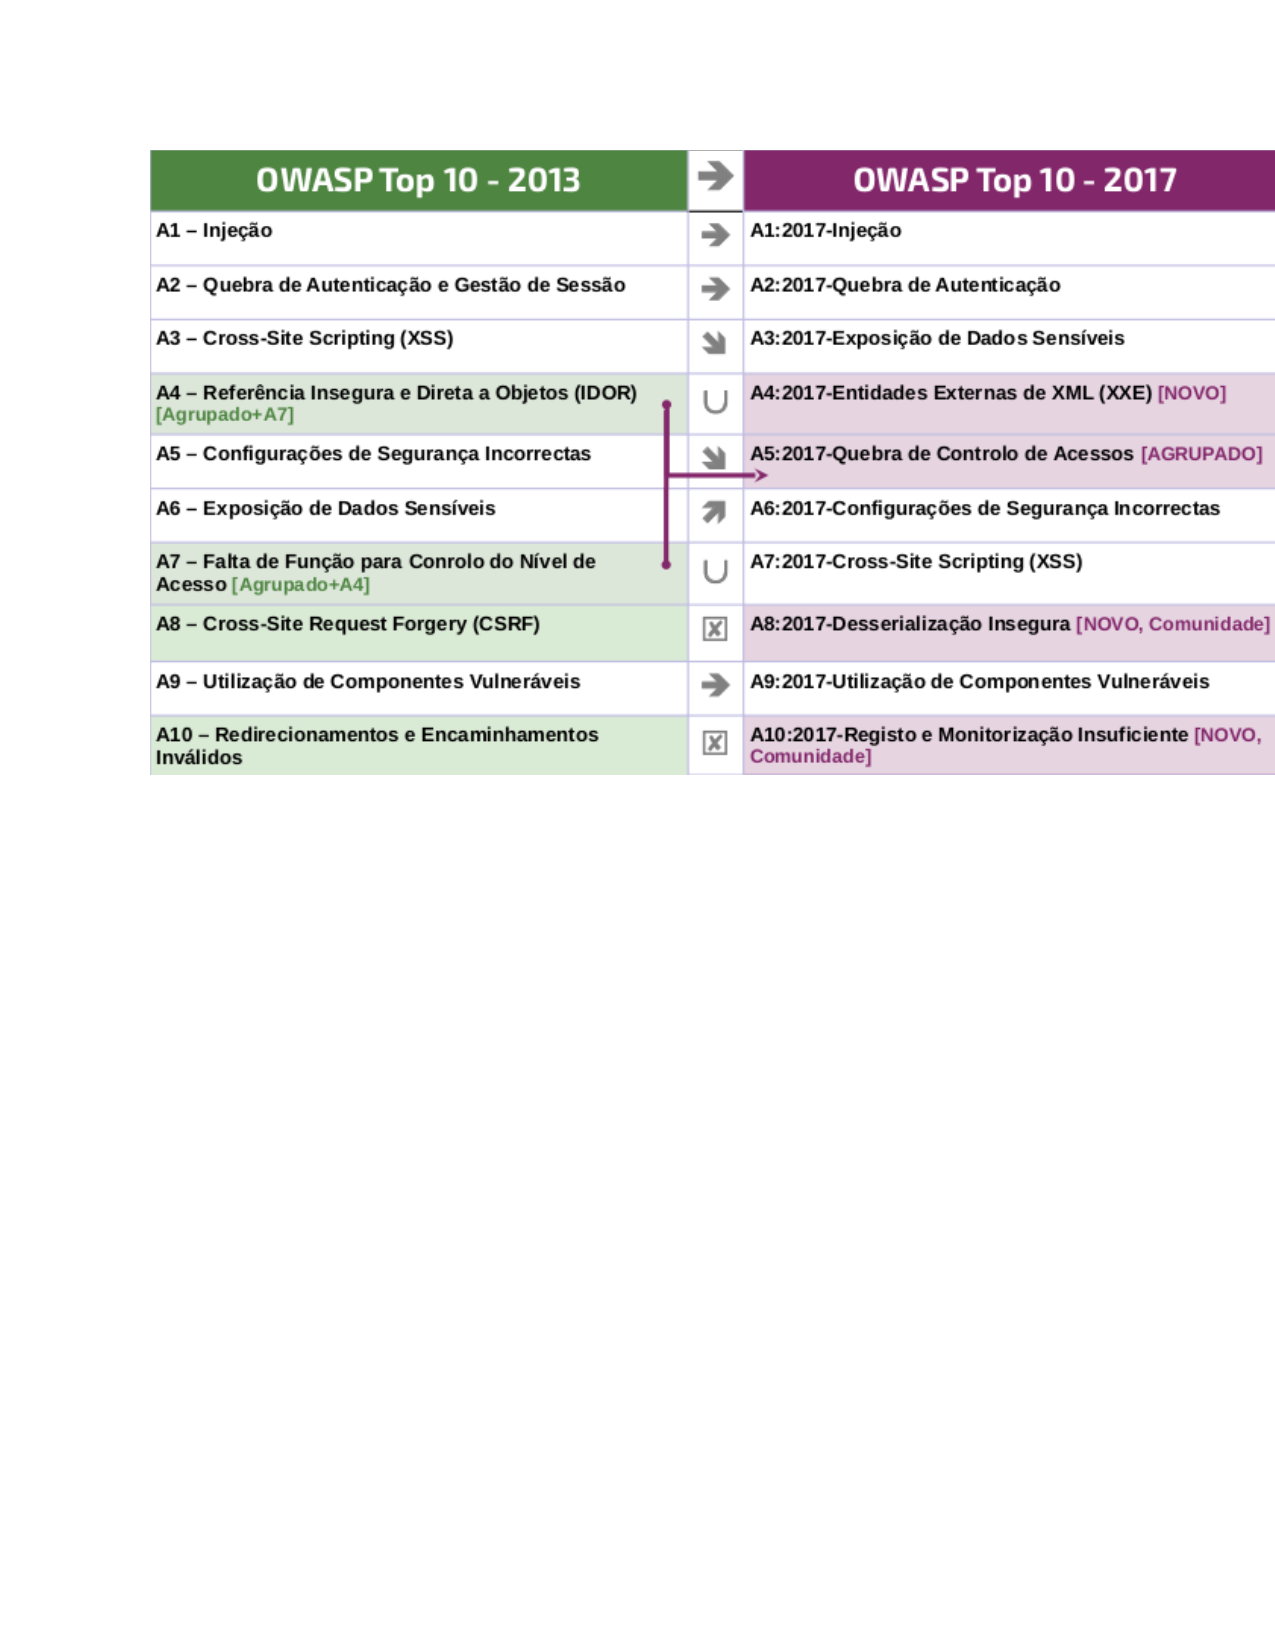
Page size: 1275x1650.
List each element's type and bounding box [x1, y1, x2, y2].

picture [150, 150, 1275, 775]
